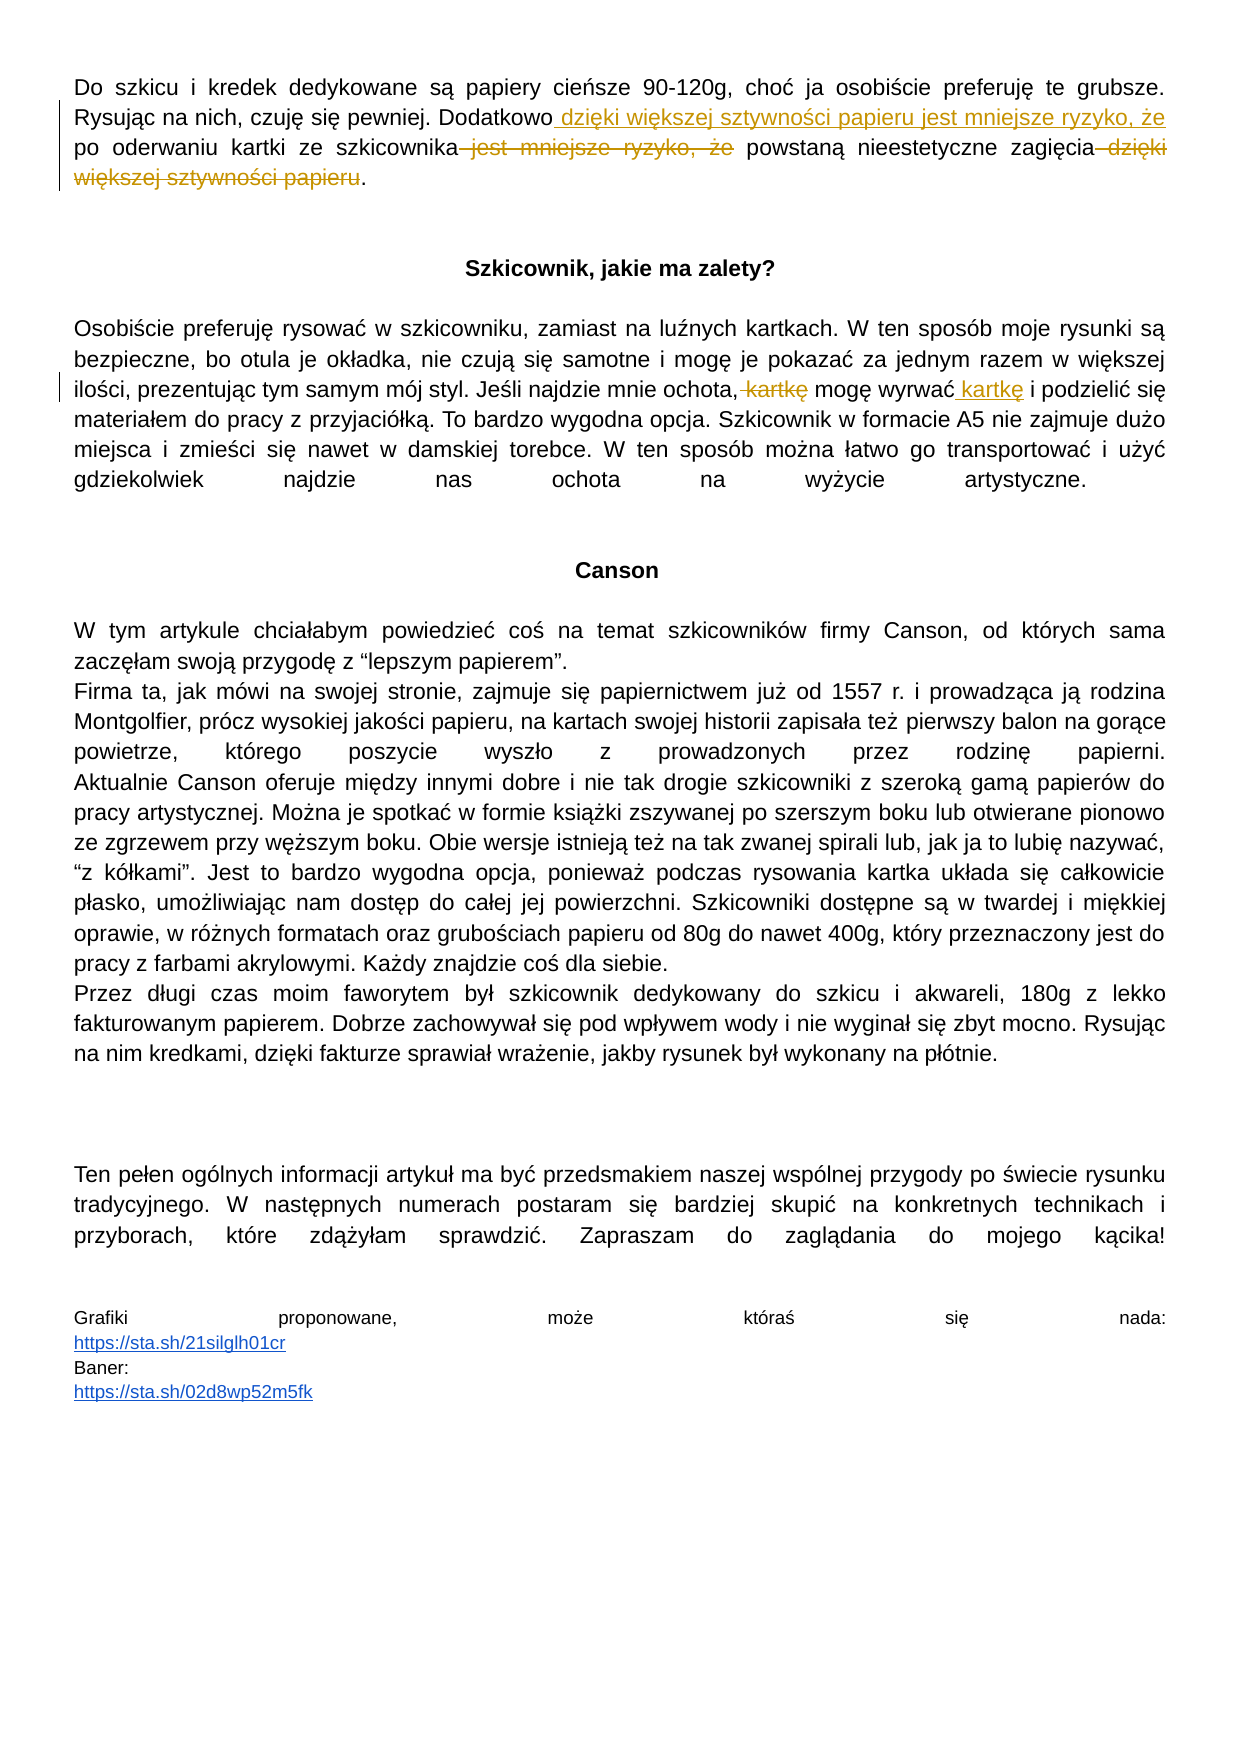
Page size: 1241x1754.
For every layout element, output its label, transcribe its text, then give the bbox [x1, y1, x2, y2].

text Ten pełen ogólnych informacji artykuł ma być przedsmakiem naszej wspólnej przygody po świecie rysunku tradycyjnego. W następnych numerach postaram się bardziej skupić na konkretnych technikach i przyborach, które zdążyłam sprawdzić. Zapraszam do zaglądania do mojego kącika! [74, 1161, 1166, 1278]
text Szkicownik, jakie ma zalety? [74, 255, 1166, 281]
text Grafiki proponowane, może któraś się nada: https://sta.sh/21silglh01cr [74, 1307, 1166, 1353]
text Do szkicu i kredek dedykowane są papiery cieńsze 90-120g, choć ja osobiście preferuję te grubsze. Rysując na nich, czuję się pewniej. Dodatkowo dzięki większej sztywności papieru jest mniejsze ryzyko, że po oderwaniu kartki ze szkicownika powstaną nieestetyczne zagięcia. [74, 74, 1166, 191]
text Canson [74, 557, 1166, 583]
text Baner: https://sta.sh/02d8wp52m5fk [74, 1356, 1166, 1403]
text W tym artykule chciałabym powiedzieć coś na temat szkicowników firmy Canson, od których sama zaczęłam swoją przygodę z “lepszym papierem”. [74, 587, 1166, 674]
text Osobiście preferuję rysować w szkicowniku, zamiast na luźnych kartkach. W ten sposób moje rysunki są bezpieczne, bo otula je okładka, nie czują się samotne i mogę je pokazać za jednym razem w większej ilości, prezentując tym samym mój styl. Jeśli najdzie mnie ochota, mogę wyrwać kartkę i podzielić się materiałem do pracy z przyjaciółką. To bardzo wygodna opcja. Szkicownik w formacie A5 nie zajmuje dużo miejsca i zmieści się nawet w damskiej torebce. W ten sposób można łatwo go transportować i użyć gdziekolwiek najdzie nas ochota na wyżycie artystyczne. [74, 315, 1166, 523]
text Przez długi czas moim faworytem był szkicownik dedykowany do szkicu i akwareli, 180g z lekko fakturowanym papierem. Dobrze zachowywał się pod wpływem wody i nie wyginał się zbyt mocno. Rysując na nim kredkami, dzięki fakturze sprawiał wrażenie, jakby rysunek był wykonany na płótnie. [74, 980, 1166, 1067]
text Firma ta, jak mówi na swojej stronie, zajmuje się papiernictwem już od 1557 r. i prowadząca ją rodzina Montgolfier, prócz wysokiej jakości papieru, na kartach swojej historii zapisała też pierwszy balon na gorące powietrze, którego poszycie wyszło z prowadzonych przez rodzinę papierni. Aktualnie Canson oferuje między innymi dobre i nie tak drogie szkicowniki z szeroką gamą papierów do pracy artystycznej. Można je spotkać w formie książki zszywanej po szerszym boku lub otwierane pionowo ze zgrzewem przy węższym boku. Obie wersje istnieją też na tak zwanej spirali lub, jak ja to lubię nazywać, “z kółkami”. Jest to bardzo wygodna opcja, ponieważ podczas rysowania kartka układa się całkowicie płasko, umożliwiając nam dostęp do całej jej powierzchni. Szkicowniki dostępne są w twardej i miękkiej oprawie, w różnych formatach oraz grubościach papieru od 80g do nawet 400g, który przeznaczony jest do pracy z farbami akrylowymi. Każdy znajdzie coś dla siebie. [74, 678, 1166, 976]
